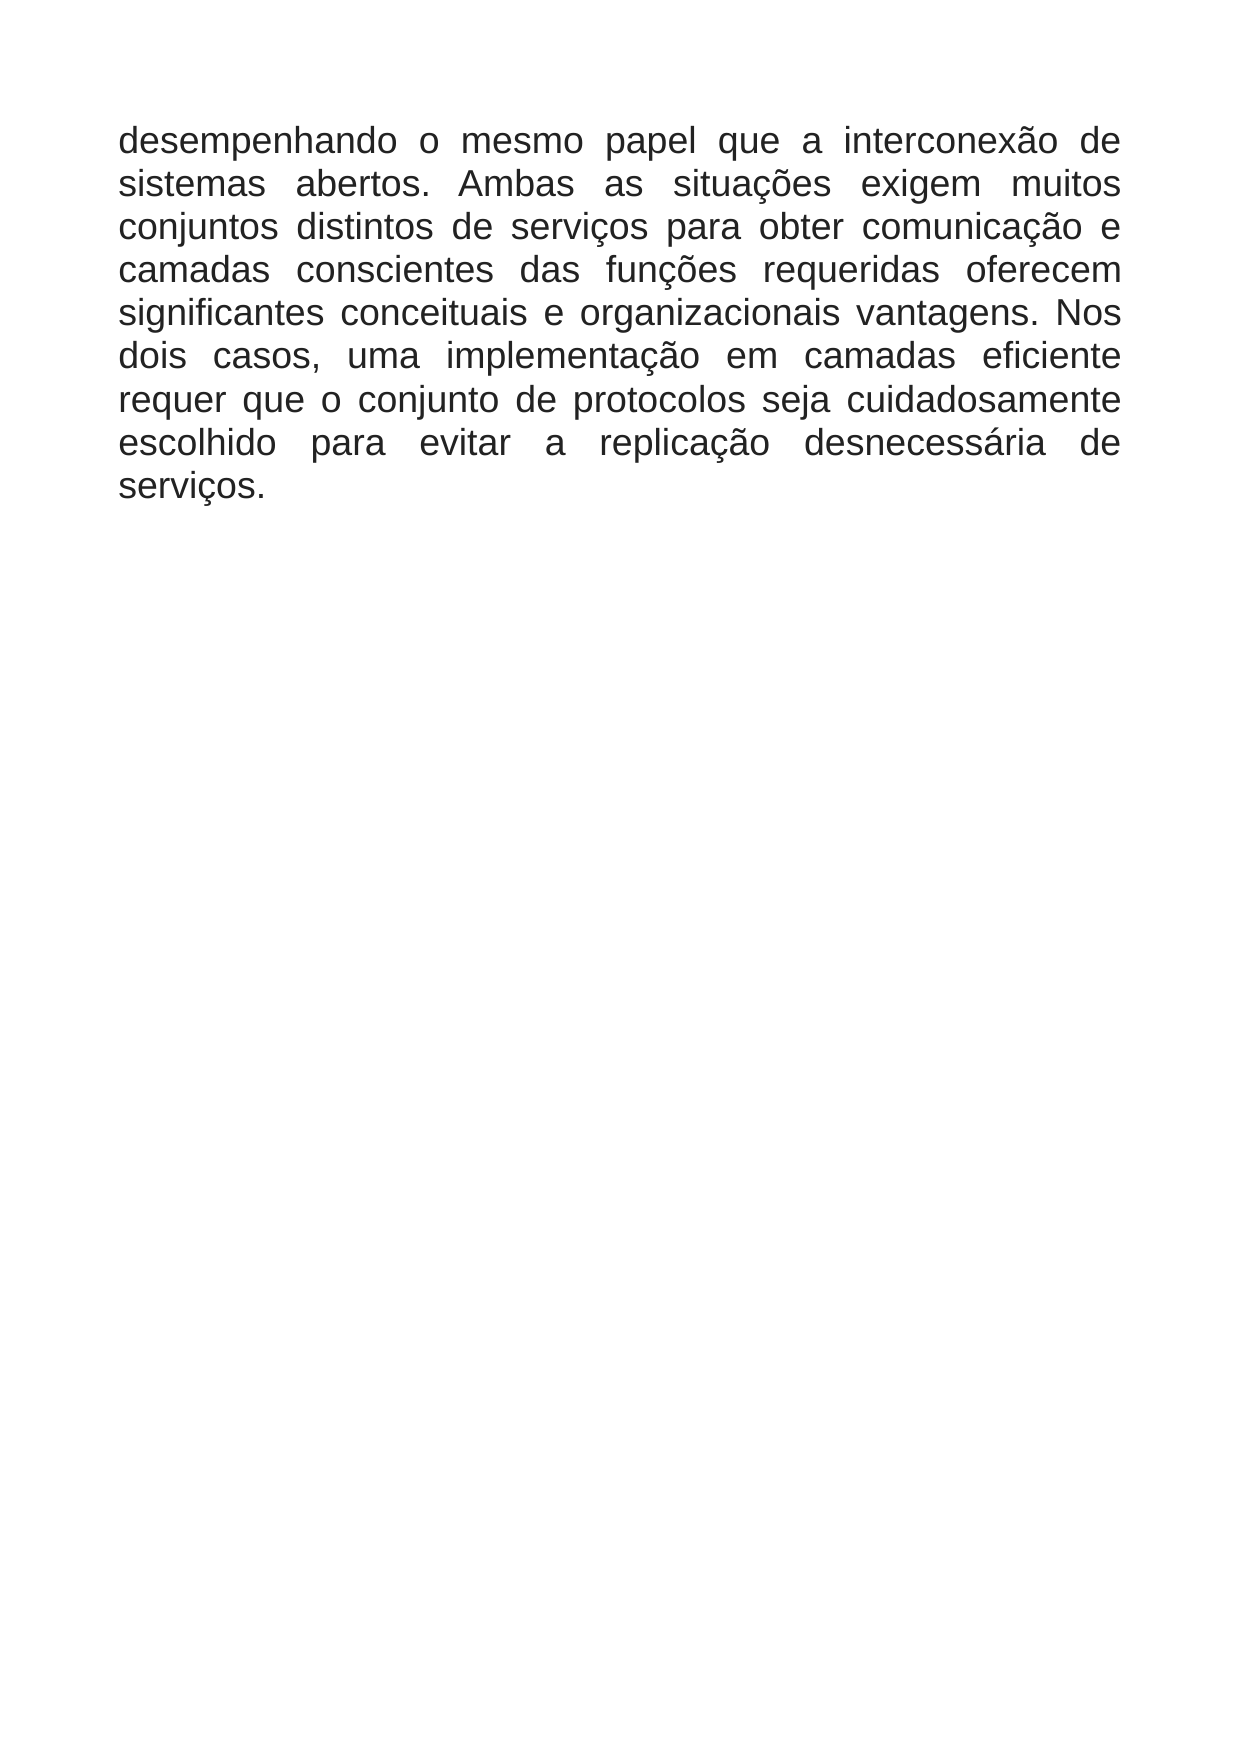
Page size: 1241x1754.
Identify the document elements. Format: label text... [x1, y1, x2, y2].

text desempenhando o mesmo papel que a interconexão de sistemas abertos. Ambas as situações exigem muitos conjuntos distintos de serviços para obter comunicação e camadas conscientes das funções requeridas oferecem significantes conceituais e organizacionais vantagens. Nos dois casos, uma implementação em camadas eficiente requer que o conjunto de protocolos seja cuidadosamente escolhido para evitar a replicação desnecessária de serviços. [118, 118, 1122, 506]
